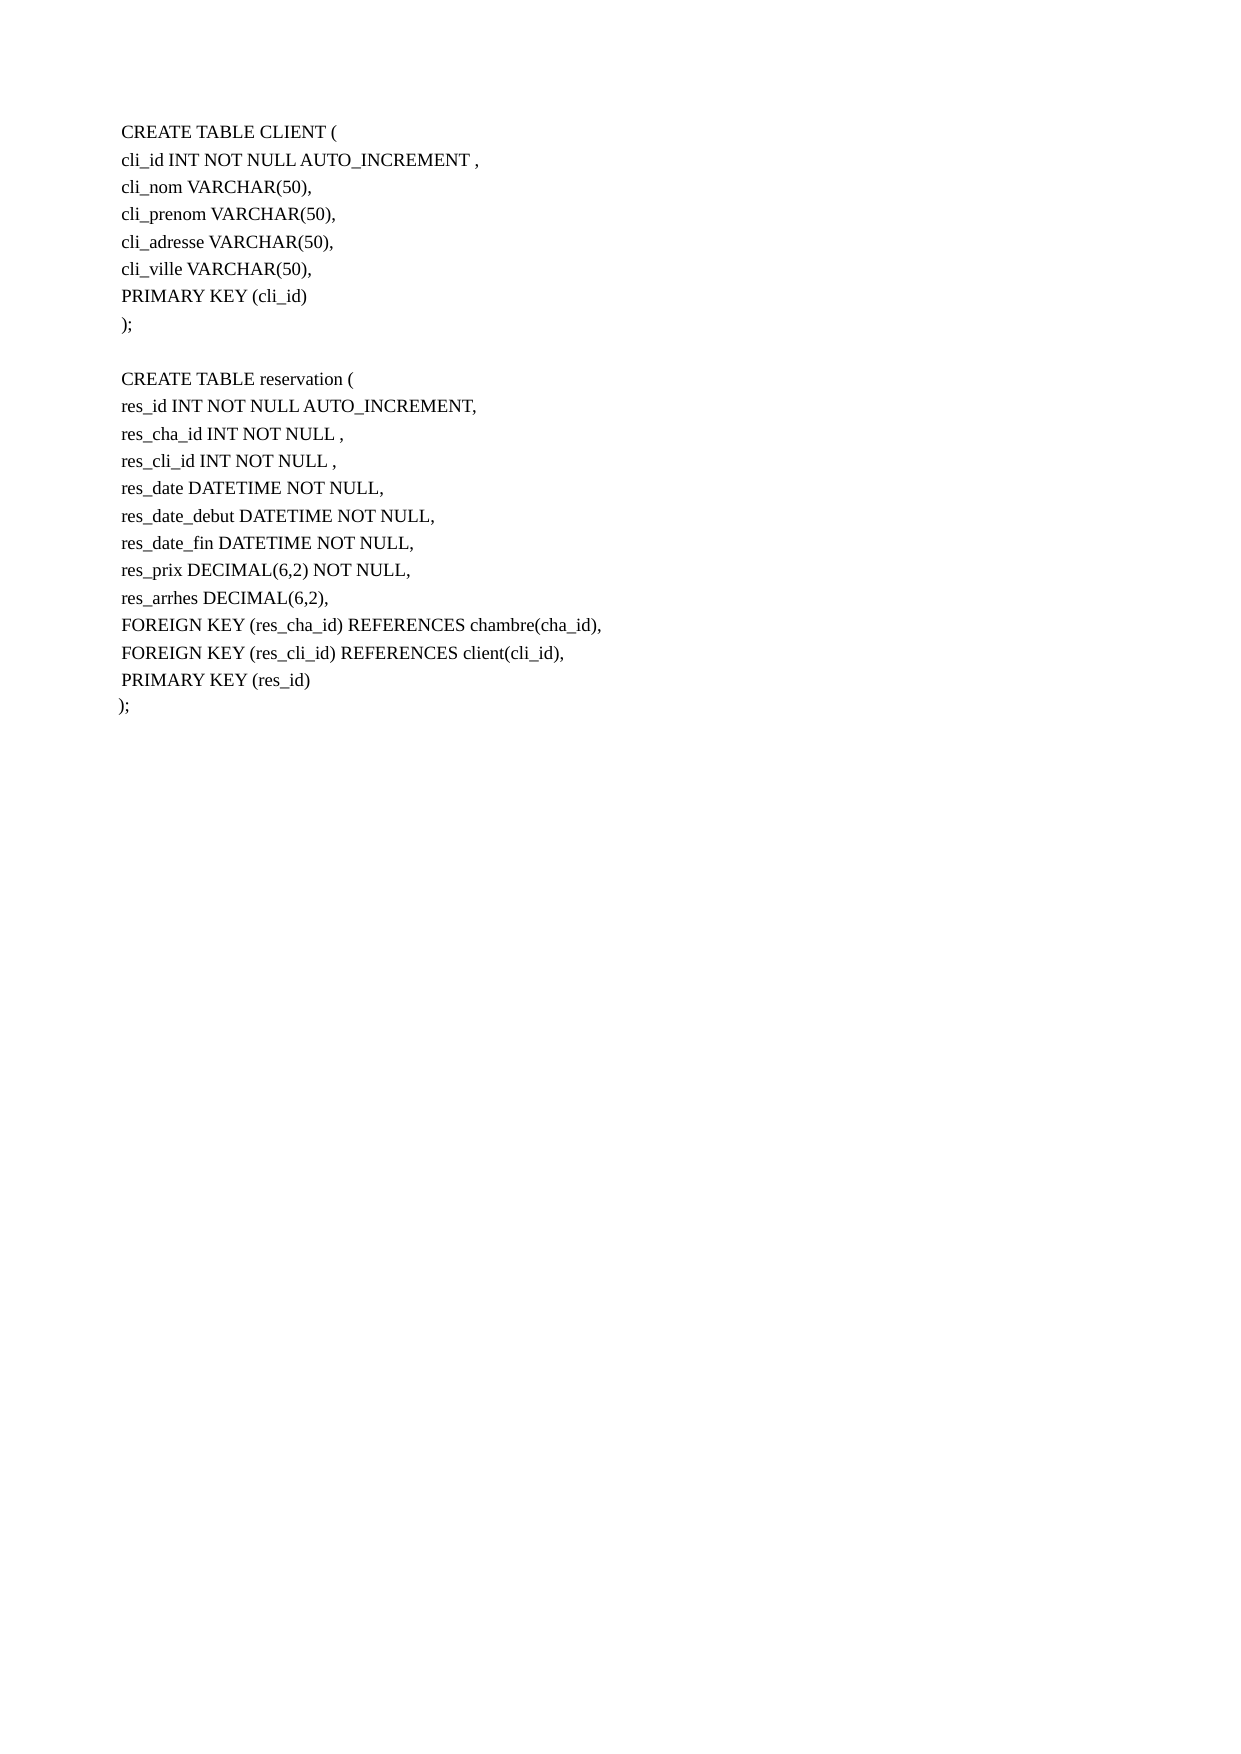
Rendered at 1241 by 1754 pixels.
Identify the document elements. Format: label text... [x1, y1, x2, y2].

table_header CREATE TABLE reservation ( [118, 365, 442, 392]
table_header cli_nom VARCHAR(50), [118, 173, 385, 200]
table_header PRIMARY KEY (res_id) [118, 666, 384, 693]
table_header cli_adresse VARCHAR(50), [118, 228, 416, 255]
table_header res_id INT NOT NULL AUTO_INCREMENT, [118, 392, 606, 419]
table_header res_date_debut DATETIME NOT NULL, [118, 502, 551, 529]
table_header res_date_fin DATETIME NOT NULL, [118, 529, 522, 556]
table_header [118, 337, 136, 365]
table_header ); [118, 310, 149, 337]
table_header res_cli_id INT NOT NULL , [118, 447, 418, 474]
table_header FOREIGN KEY (res_cha_id) REFERENCES chambre(cha_id), [118, 611, 770, 639]
table_header cli_id INT NOT NULL AUTO_INCREMENT , [118, 146, 608, 173]
table_header res_date DATETIME NOT NULL, [118, 474, 484, 502]
table_header CREATE TABLE CLIENT ( [118, 118, 421, 146]
table_header FOREIGN KEY (res_cli_id) REFERENCES client(cli_id), [118, 639, 717, 666]
table_header cli_ville VARCHAR(50), [118, 255, 386, 282]
table_header res_arrhes DECIMAL(6,2), [118, 584, 410, 611]
table_header res_cha_id INT NOT NULL , [118, 420, 429, 447]
text ); [118, 693, 1122, 715]
table_header cli_prenom VARCHAR(50), [118, 200, 417, 228]
table_header res_prix DECIMAL(6,2) NOT NULL, [118, 556, 517, 584]
table_header PRIMARY KEY (cli_id) [118, 283, 378, 310]
